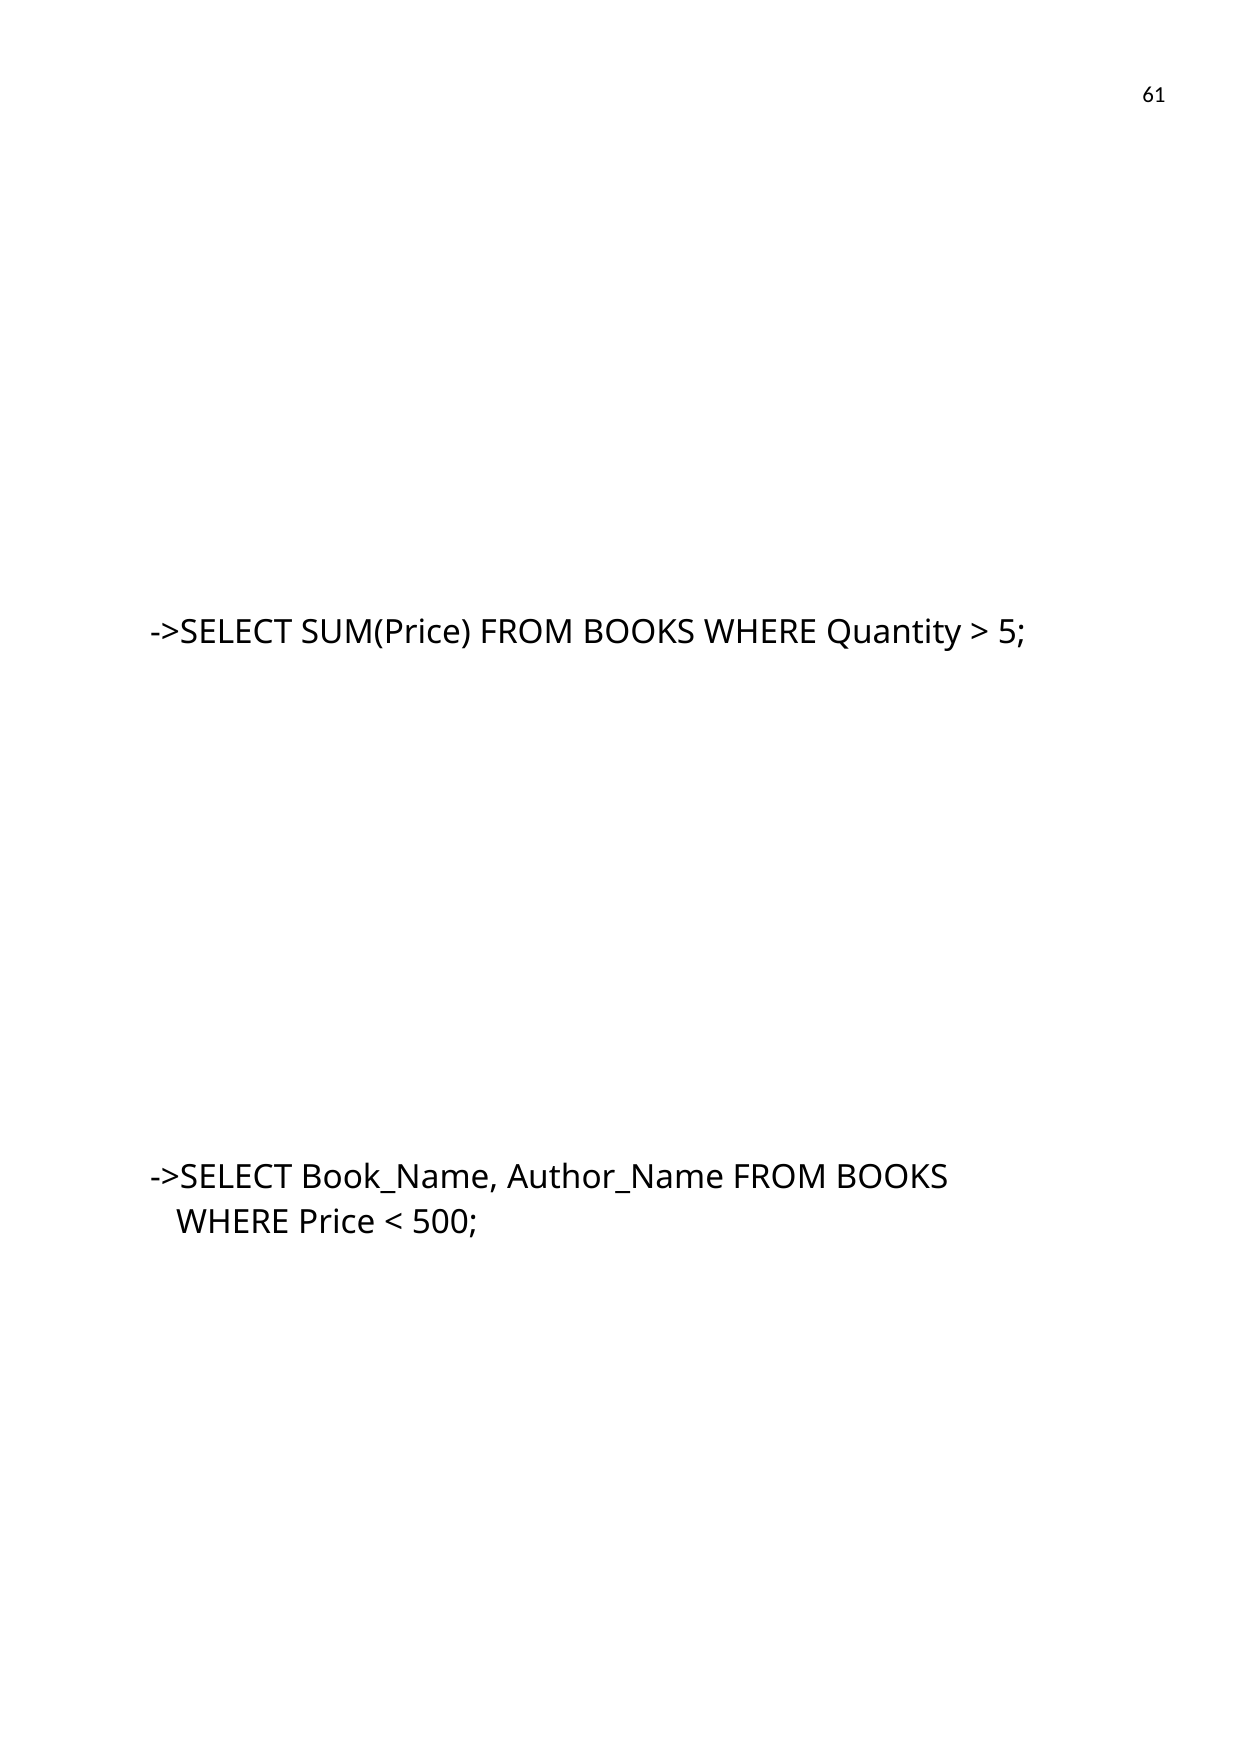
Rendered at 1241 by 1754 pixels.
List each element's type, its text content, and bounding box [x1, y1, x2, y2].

list ->SELECT Book_Name, Author_Name FROM BOOKS [150, 1153, 1165, 1198]
list WHERE Price < 500; [150, 1198, 1165, 1243]
list ->SELECT SUM(Price) FROM BOOKS WHERE Quantity > 5; [150, 608, 1165, 653]
